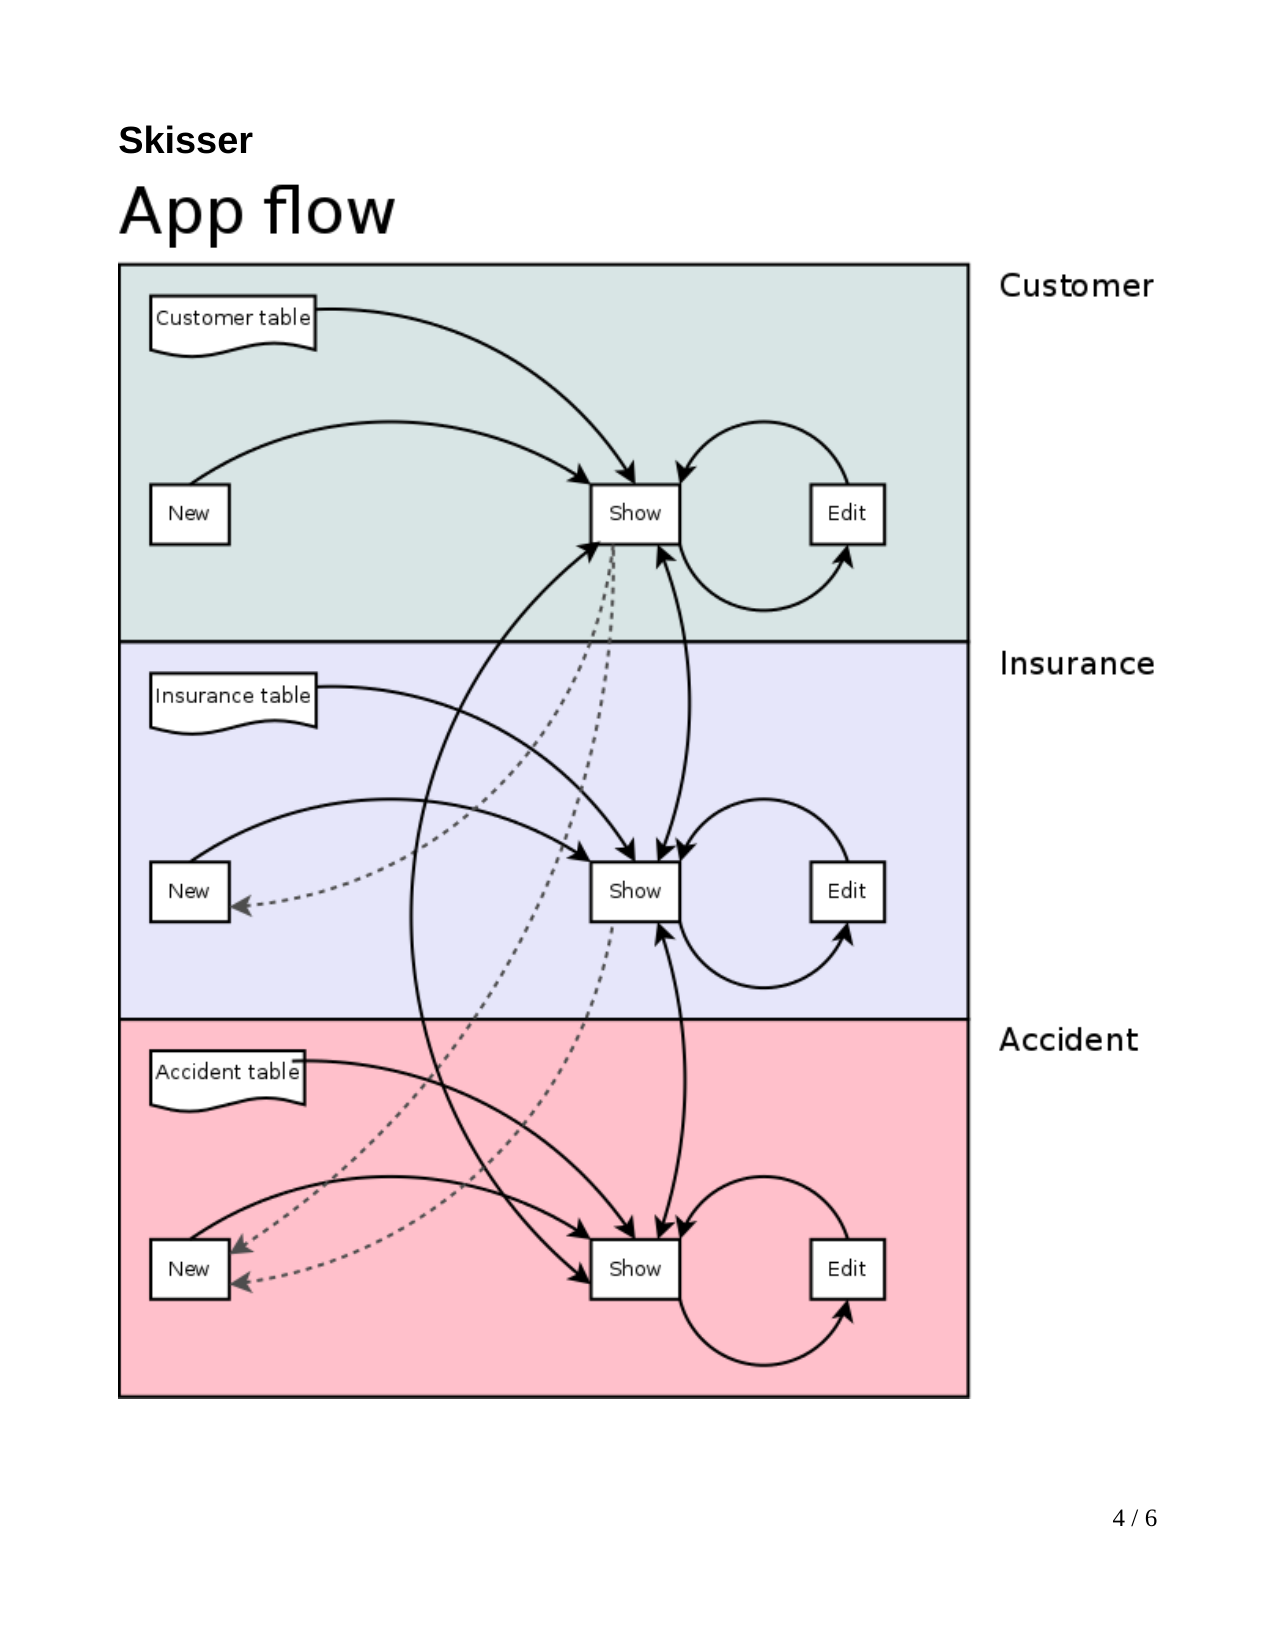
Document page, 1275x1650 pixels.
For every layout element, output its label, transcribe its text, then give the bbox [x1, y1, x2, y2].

subtitle Skisser [118, 118, 1157, 162]
picture [118, 174, 1157, 1399]
